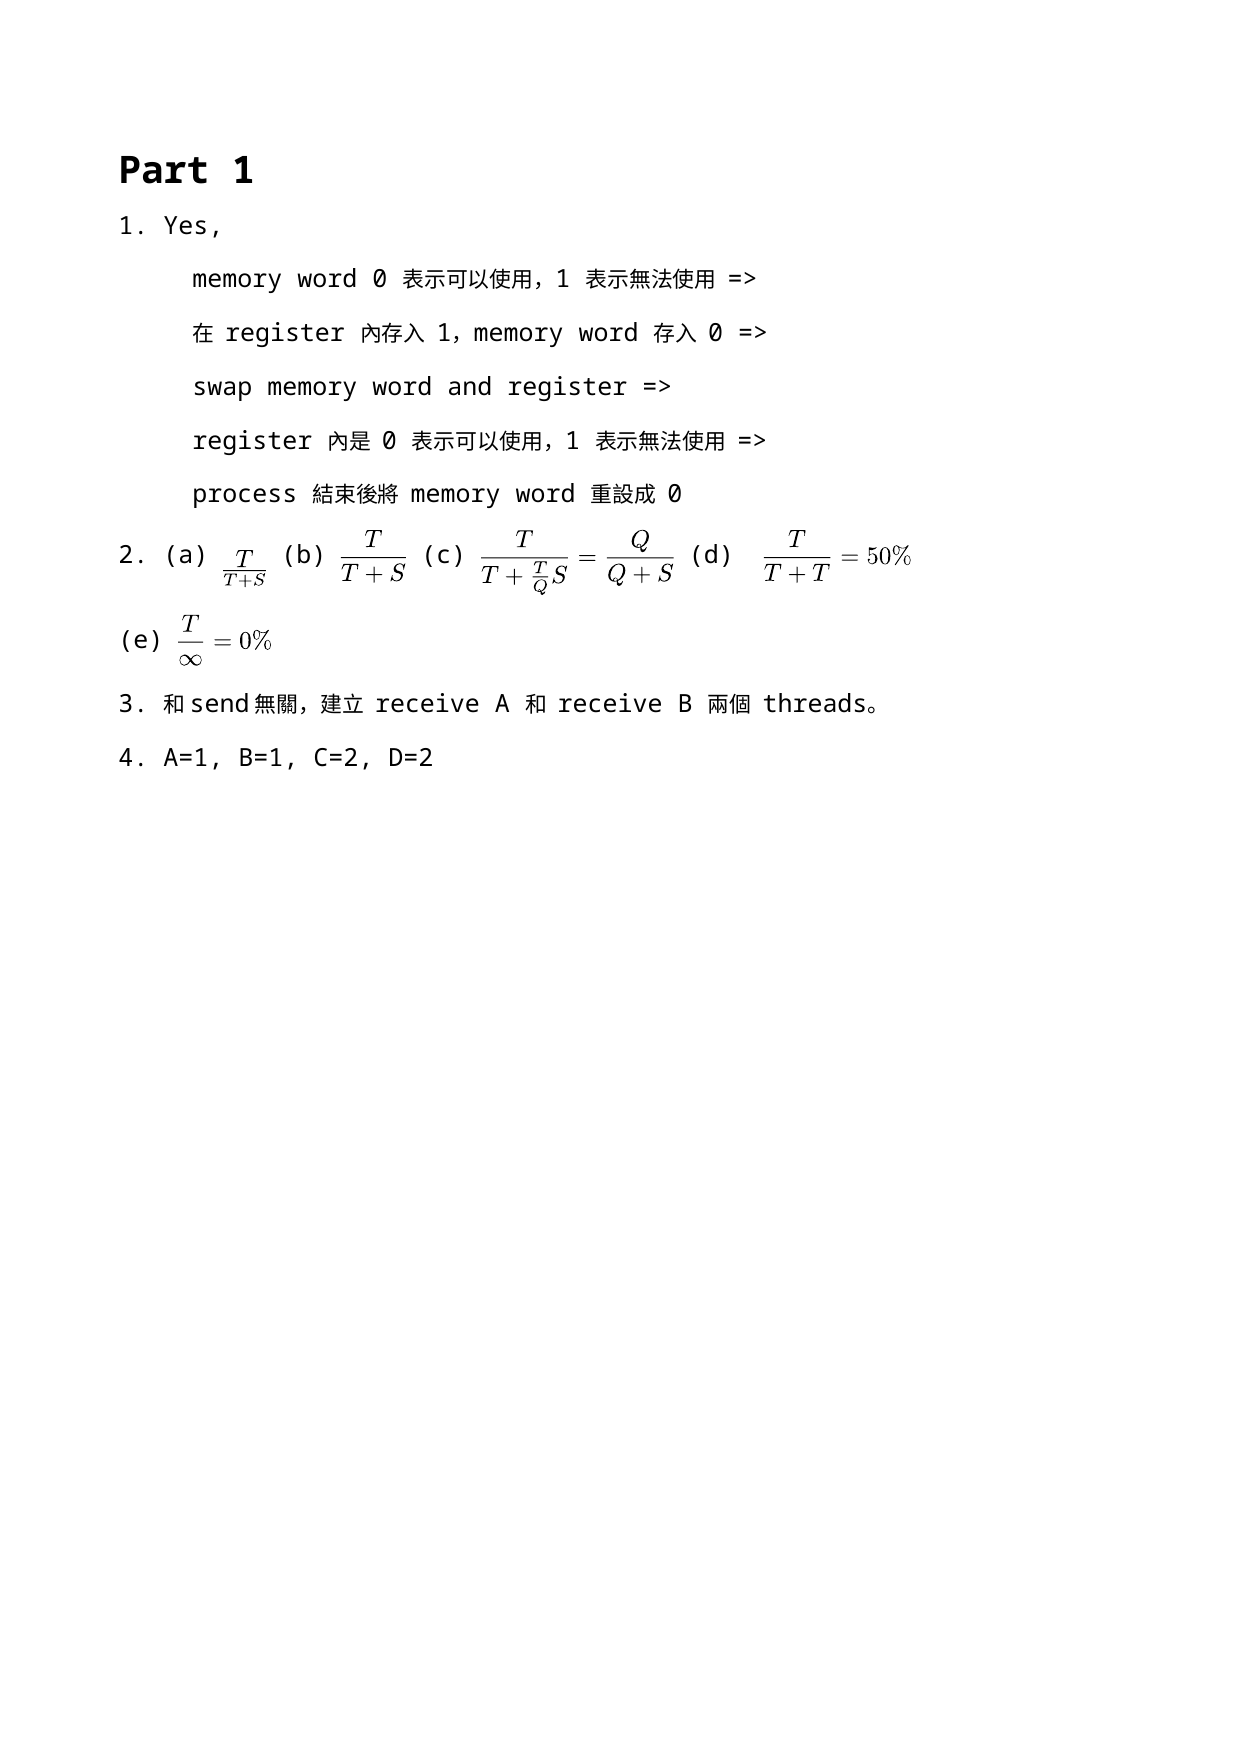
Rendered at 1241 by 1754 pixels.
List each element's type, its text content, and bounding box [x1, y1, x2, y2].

text 在 register 內存入 1，memory word 存入 0 => [118, 315, 1122, 349]
text (d) [544, 530, 1122, 595]
text 3. 和send無關，建立 receive A 和 receive B 兩個 threads。 [118, 686, 1122, 719]
text 1. Yes, [118, 207, 1122, 241]
text process 結束後將 memory word 重設成 0 [118, 476, 1122, 510]
text [199, 615, 1122, 666]
text register 內是 0 表示可以使用，1 表示無法使用 => [118, 422, 1122, 456]
text swap memory word and register => [118, 368, 1122, 403]
text memory word 0 表示可以使用，1 表示無法使用 => [118, 261, 1122, 295]
text 4. A=1, B=1, C=2, D=2 [118, 739, 1122, 773]
text (e) [118, 615, 183, 666]
text 2. (a) (b) (c) [118, 530, 540, 595]
subtitle Part 1 [118, 143, 1122, 195]
